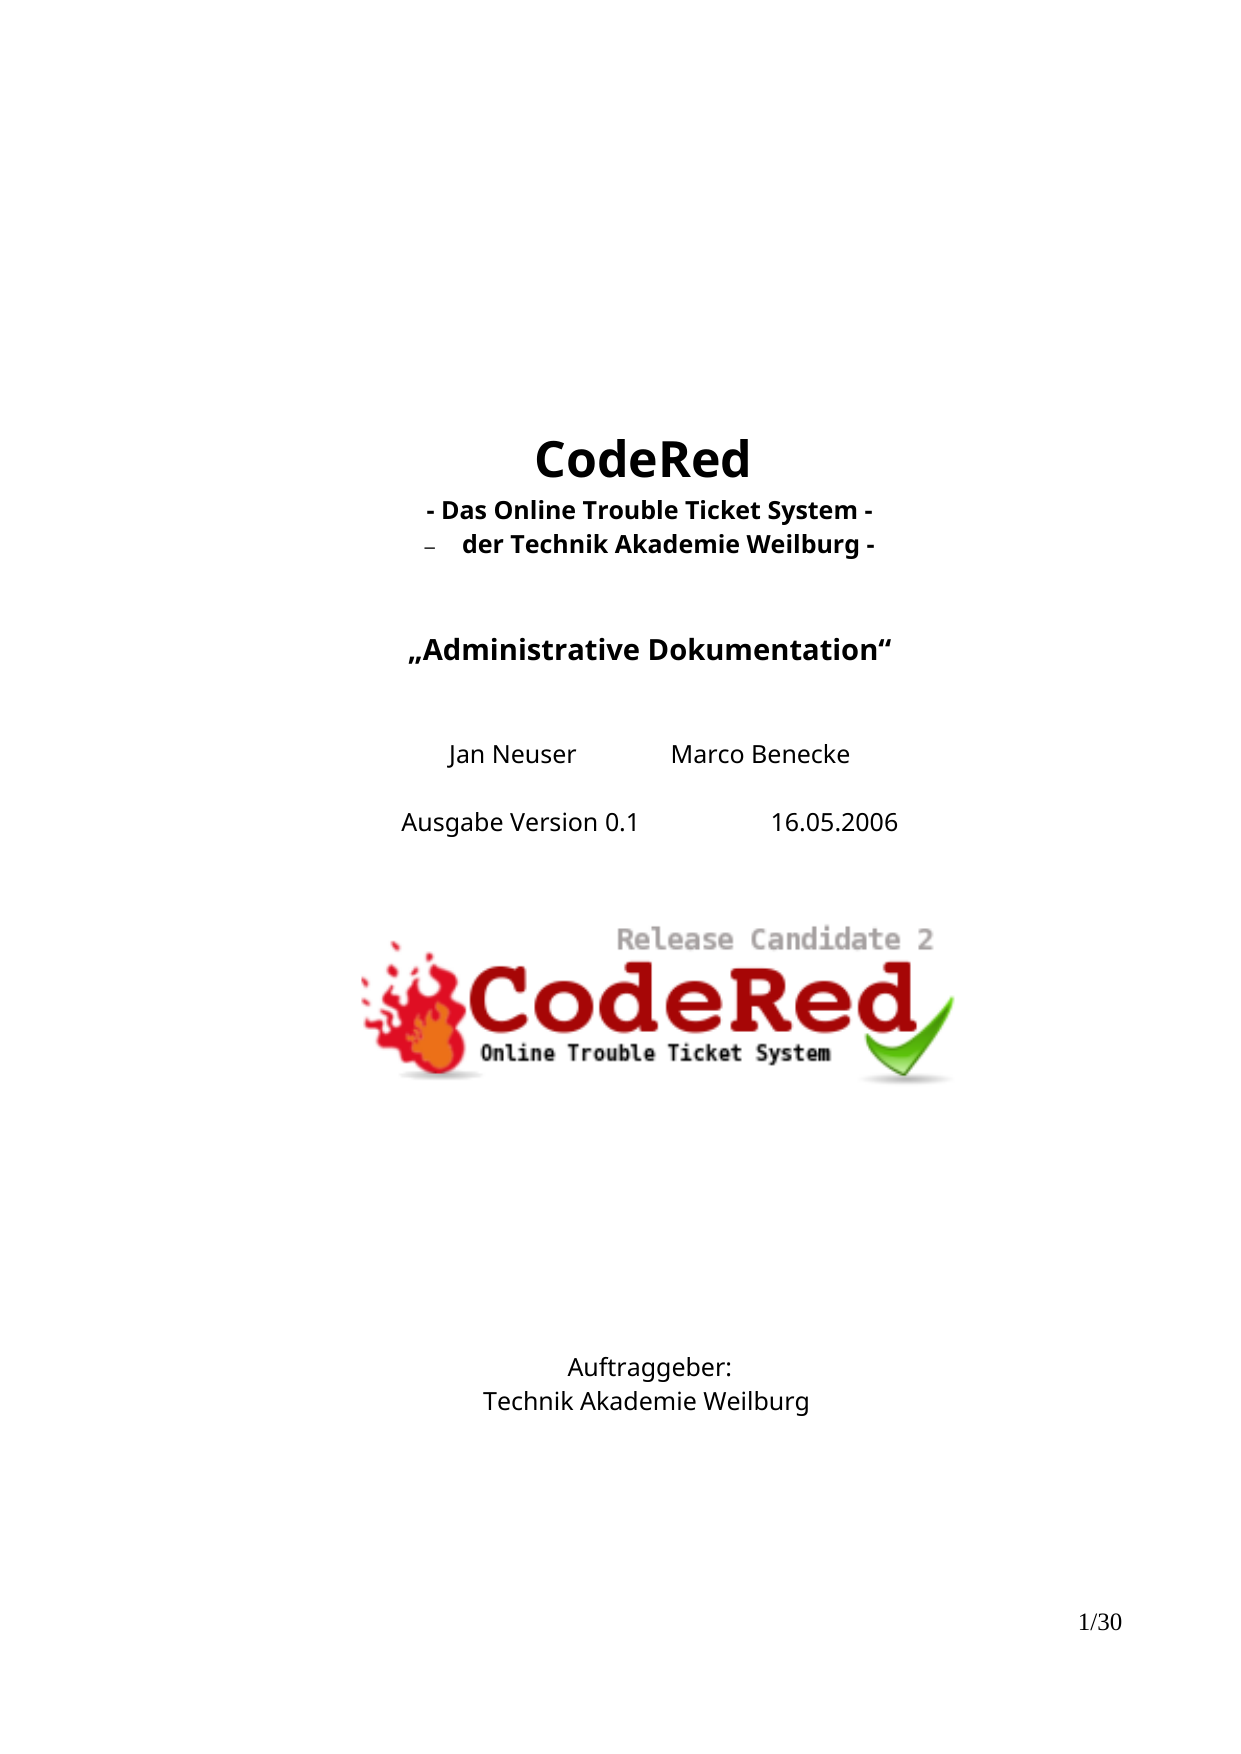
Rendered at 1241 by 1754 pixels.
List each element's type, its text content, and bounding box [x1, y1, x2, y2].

picture [337, 906, 963, 1116]
text Ausgabe Version 0.1 16.05.2006 [177, 805, 1122, 839]
text Technik Akademie Weilburg [177, 1384, 1122, 1418]
text - Das Online Trouble Ticket System - [177, 492, 1122, 527]
text CodeRed [177, 424, 1122, 492]
text Auftraggeber: [177, 1350, 1122, 1384]
text Jan Neuser Marco Benecke [177, 737, 1122, 771]
list der Technik Akademie Weilburg - [177, 527, 1122, 561]
text „Administrative Dokumentation“ [177, 629, 1122, 668]
